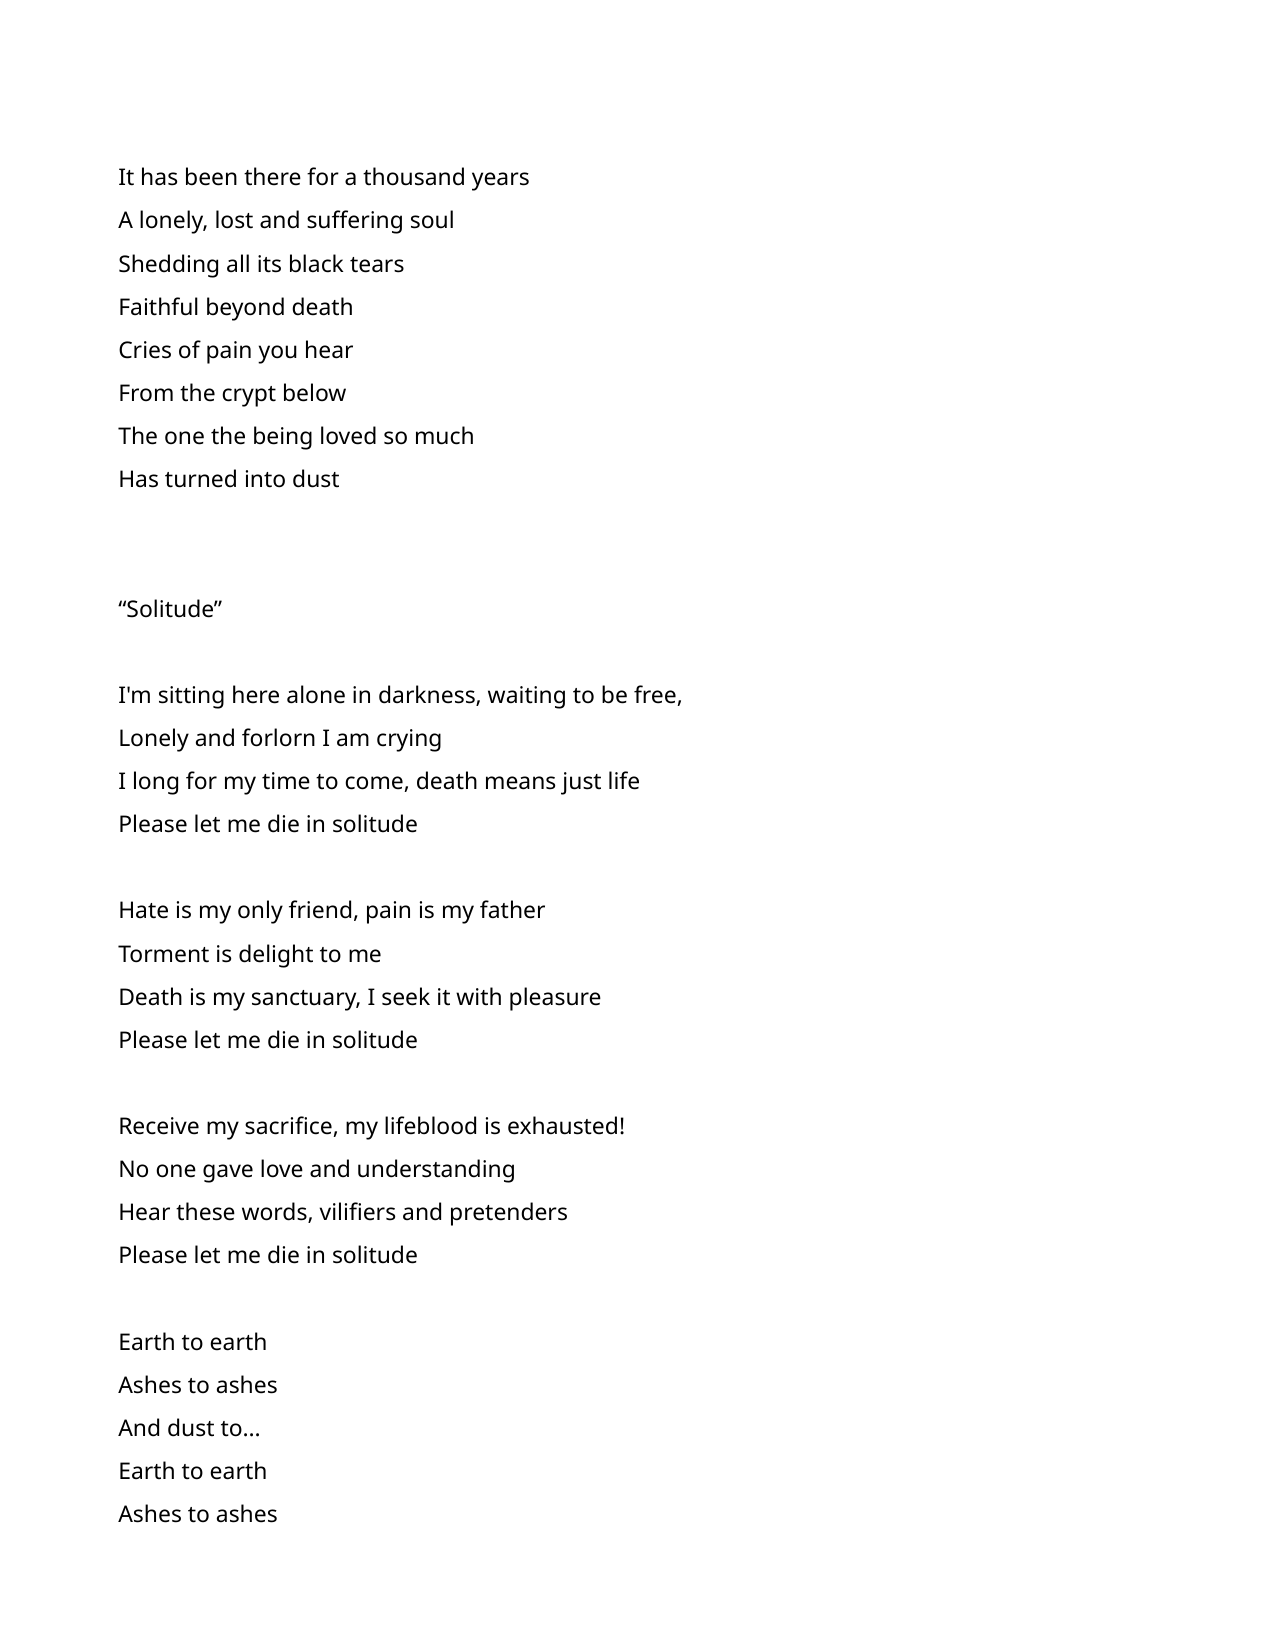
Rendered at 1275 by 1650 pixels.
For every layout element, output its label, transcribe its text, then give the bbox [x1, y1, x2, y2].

text Death is my sanctuary, I seek it with pleasure [118, 981, 1157, 1012]
text Please let me die in solitude [118, 808, 1157, 839]
text I long for my time to come, death means just life [118, 765, 1157, 796]
text Shedding all its black tears [118, 247, 1157, 279]
text “Solitude” [118, 592, 1157, 624]
text Earth to earth [118, 1455, 1157, 1486]
text Faithful beyond death [118, 291, 1157, 322]
text Hate is my only friend, pain is my father [118, 894, 1157, 926]
text Hear these words, vilifiers and pretenders [118, 1196, 1157, 1227]
text Lonely and forlorn I am crying [118, 722, 1157, 753]
text I'm sitting here alone in darkness, waiting to be free, [118, 679, 1157, 710]
text Cries of pain you hear [118, 334, 1157, 365]
text Ashes to ashes [118, 1369, 1157, 1400]
text Has turned into dust [118, 463, 1157, 494]
text A lonely, lost and suffering soul [118, 204, 1157, 236]
text Earth to earth [118, 1326, 1157, 1357]
text Ashes to ashes [118, 1498, 1157, 1529]
text And dust to… [118, 1412, 1157, 1443]
text From the crypt below [118, 377, 1157, 408]
text No one gave love and understanding [118, 1153, 1157, 1184]
text Please let me die in solitude [118, 1024, 1157, 1055]
text Torment is delight to me [118, 937, 1157, 969]
text Please let me die in solitude [118, 1239, 1157, 1271]
text It has been there for a thousand years [118, 161, 1157, 192]
text Receive my sacrifice, my lifeblood is exhausted! [118, 1110, 1157, 1141]
text The one the being loved so much [118, 420, 1157, 451]
